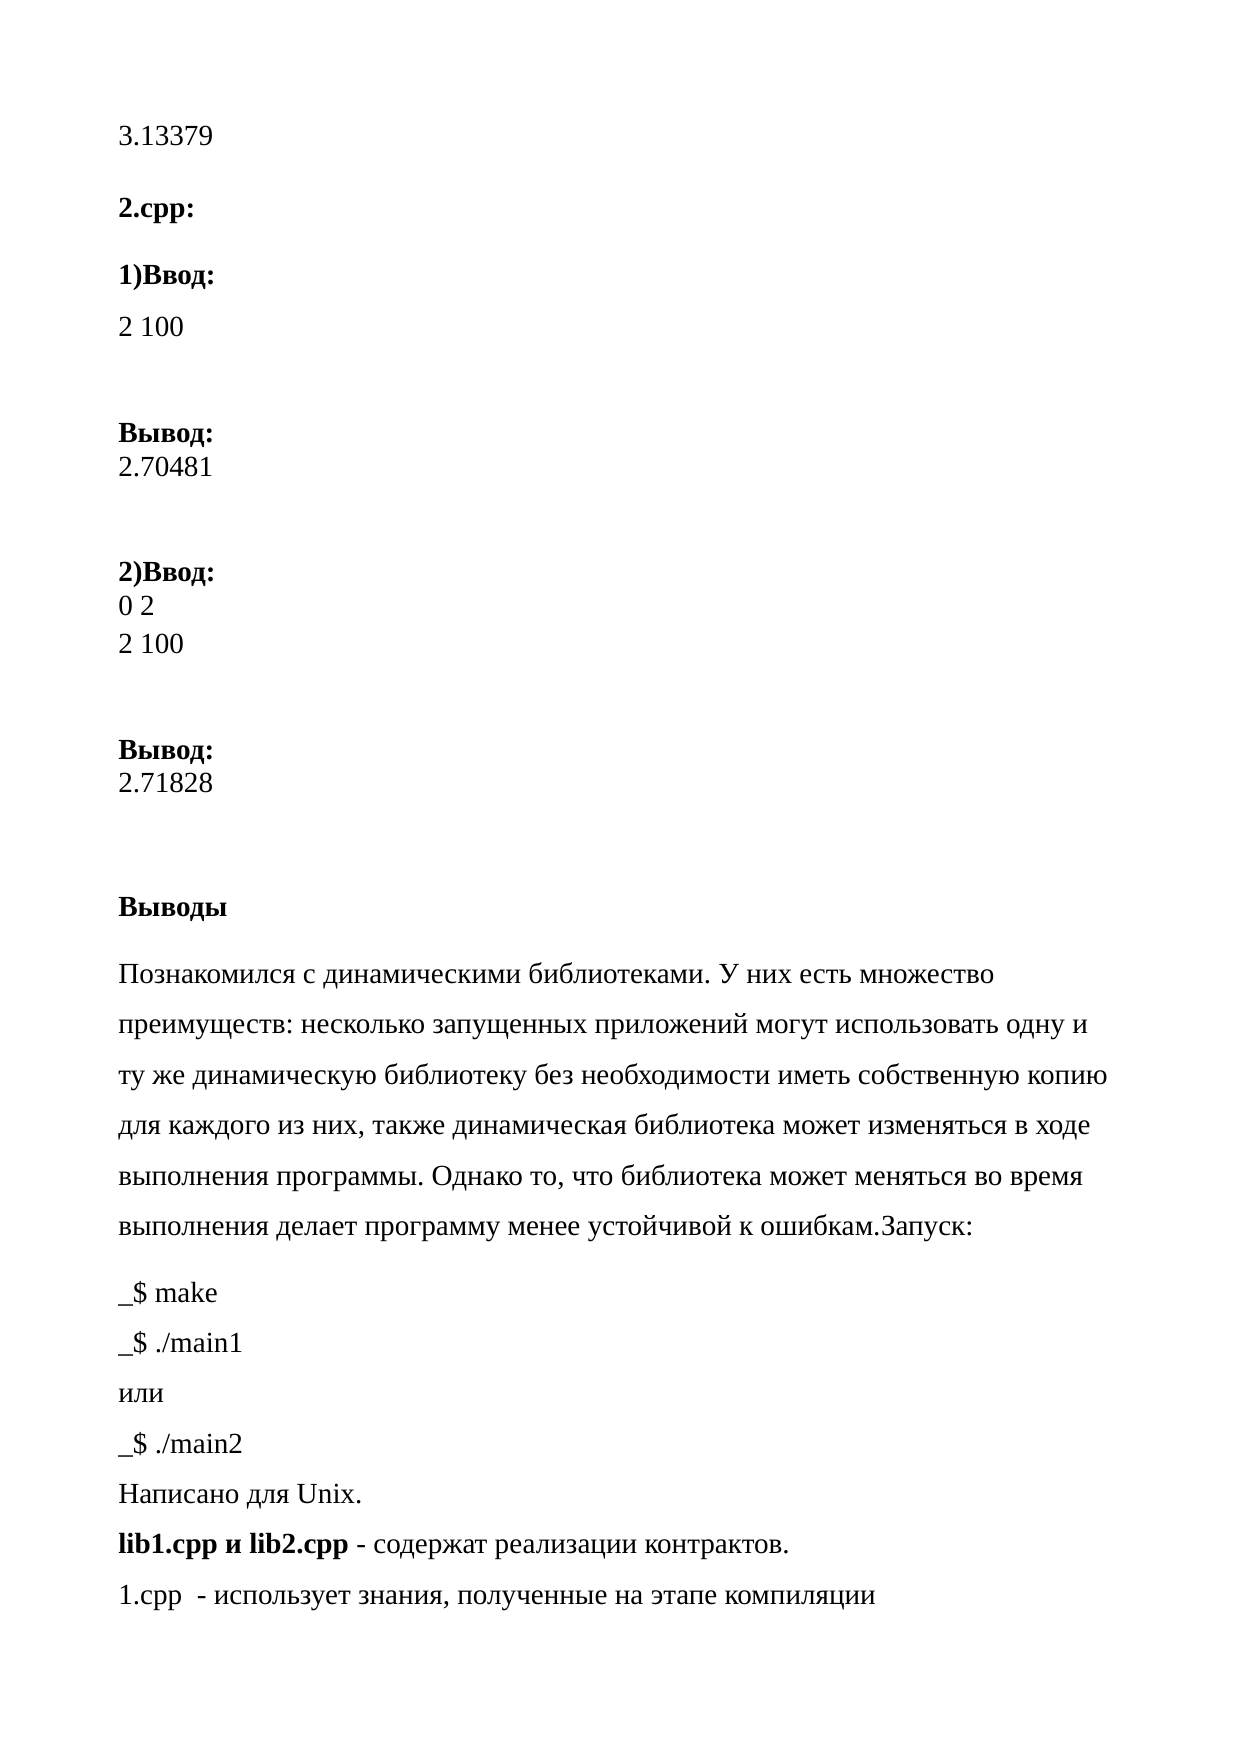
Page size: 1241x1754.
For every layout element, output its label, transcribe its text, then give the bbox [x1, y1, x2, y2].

text 2.70481 [118, 449, 1122, 482]
text _$ ./main1 [118, 1325, 1122, 1359]
text 3.13379 [118, 118, 1122, 152]
text lib1.cpp и lib2.cpp - содержат реализации контрактов. [118, 1526, 1122, 1560]
text Написано для Unix. [118, 1476, 1122, 1510]
text 2.cpp: [118, 190, 1122, 224]
text 2.71828 [118, 766, 1122, 799]
text 2 100 [118, 626, 1122, 660]
text Познакомился с динамическими библиотеками. У них есть множество преимуществ: несколько запущенных приложений могут использовать одну и ту же динамическую библиотеку без необходимости иметь собственную копию для каждого из них, также динамическая библиотека может изменяться в ходе выполнения программы. Однако то, что библиотека может меняться во время выполнения делает программу менее устойчивой к ошибкам.Запуск: [118, 956, 1122, 1241]
text или [118, 1376, 1122, 1409]
text Вывод: [118, 415, 1122, 449]
text 2 100 [118, 309, 1122, 343]
text 1)Ввод: [118, 257, 1122, 291]
text 1.cpp - использует знания, полученные на этапе компиляции [118, 1577, 1122, 1610]
text _$ make [118, 1275, 1122, 1308]
text 2)Ввод: [118, 554, 1122, 588]
text Выводы [118, 889, 1122, 923]
text Вывод: [118, 732, 1122, 766]
text _$ ./main2 [118, 1426, 1122, 1459]
text 0 2 [118, 588, 1122, 621]
